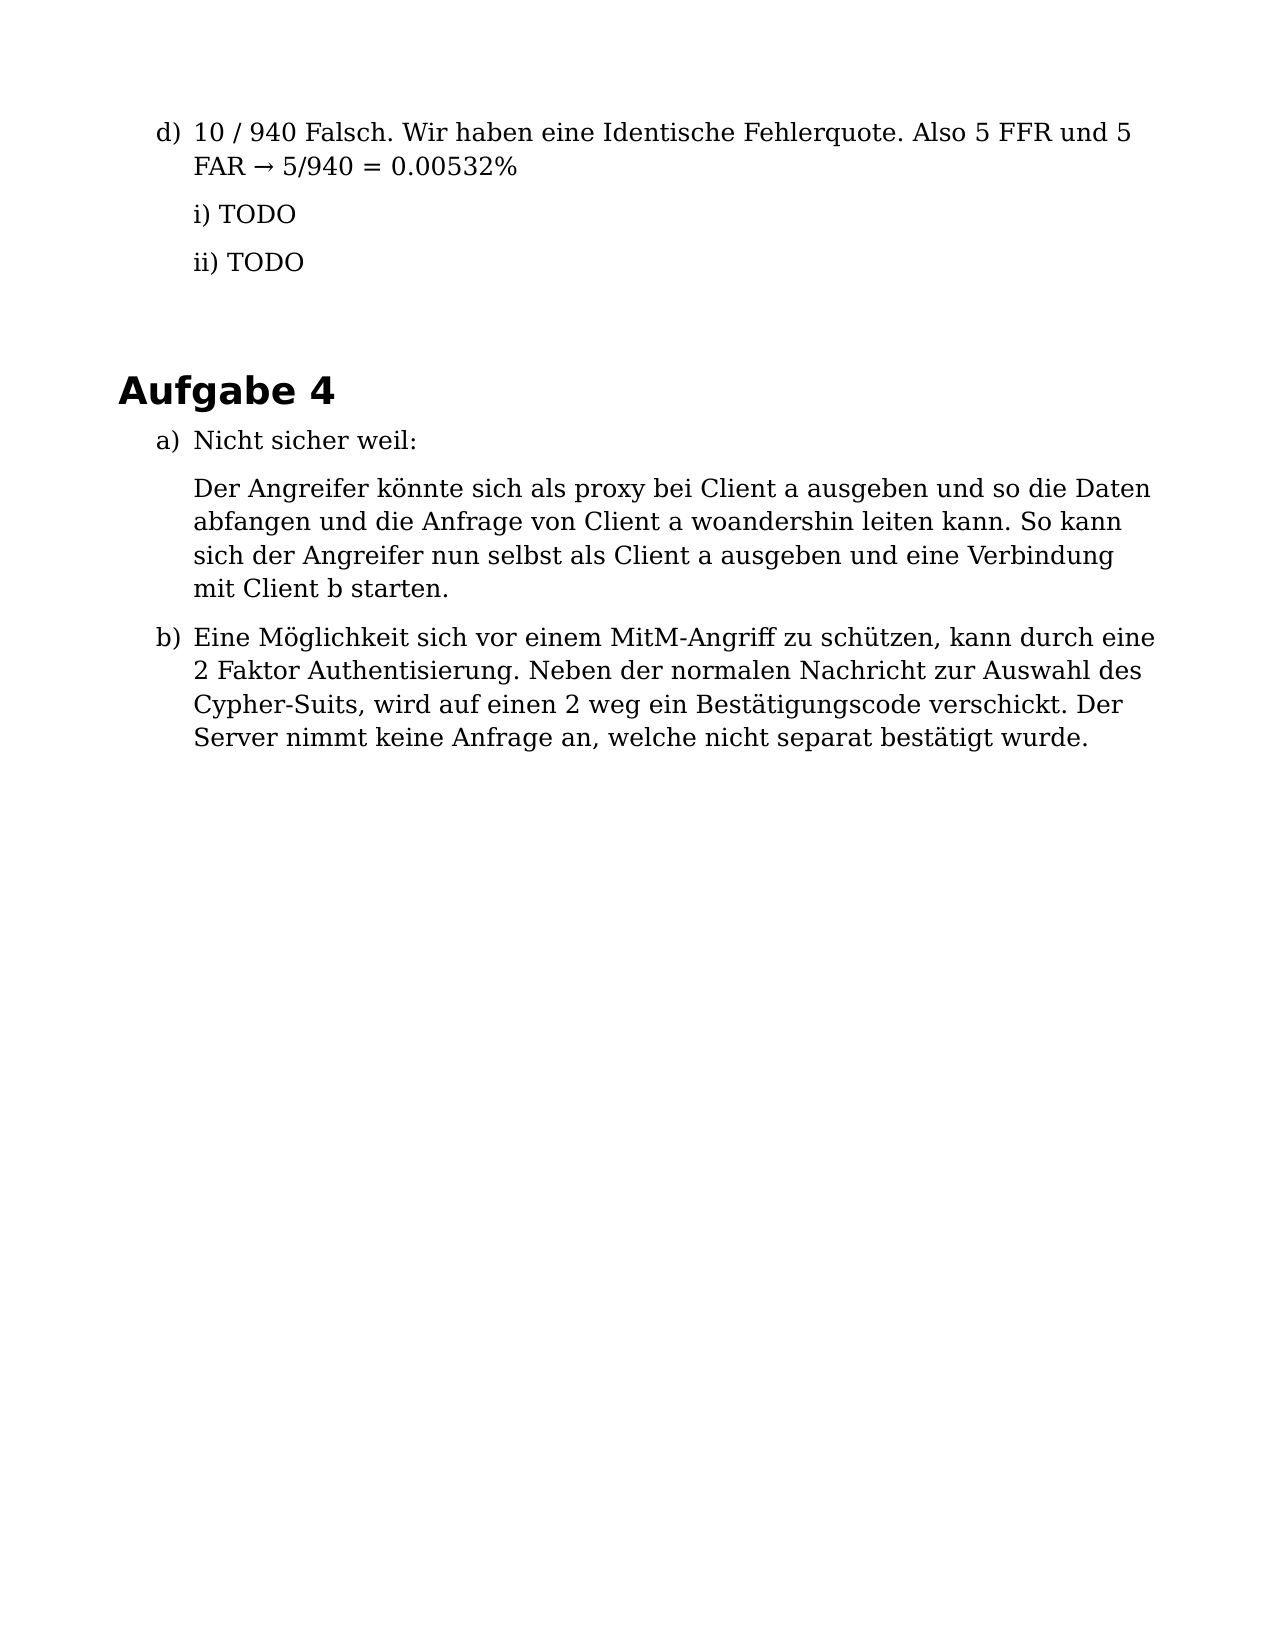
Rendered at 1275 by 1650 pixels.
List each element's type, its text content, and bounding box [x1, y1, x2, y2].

list 10 / 940 Falsch. Wir haben eine Identische Fehlerquote. Also 5 FFR und 5 FAR → 5/940 = 0.00532% [156, 118, 1157, 181]
list Eine Möglichkeit sich vor einem MitM-Angriff zu schützen, kann durch eine 2 Faktor Authentisierung. Neben der normalen Nachricht zur Auswahl des Cypher-Suits, wird auf einen 2 weg ein Bestätigungscode verschickt. Der Server nimmt keine Anfrage an, welche nicht separat bestätigt wurde. [156, 623, 1157, 752]
list Der Angreifer könnte sich als proxy bei Client a ausgeben und so die Daten abfangen und die Anfrage von Client a woandershin leiten kann. So kann sich der Angreifer nun selbst als Client a ausgeben und eine Verbindung mit Client b starten. [156, 474, 1157, 604]
list ii) TODO [156, 248, 1157, 277]
list i) TODO [156, 200, 1157, 229]
list Nicht sicher weil: [156, 426, 1157, 455]
subtitle Aufgabe 4 [118, 369, 1157, 413]
